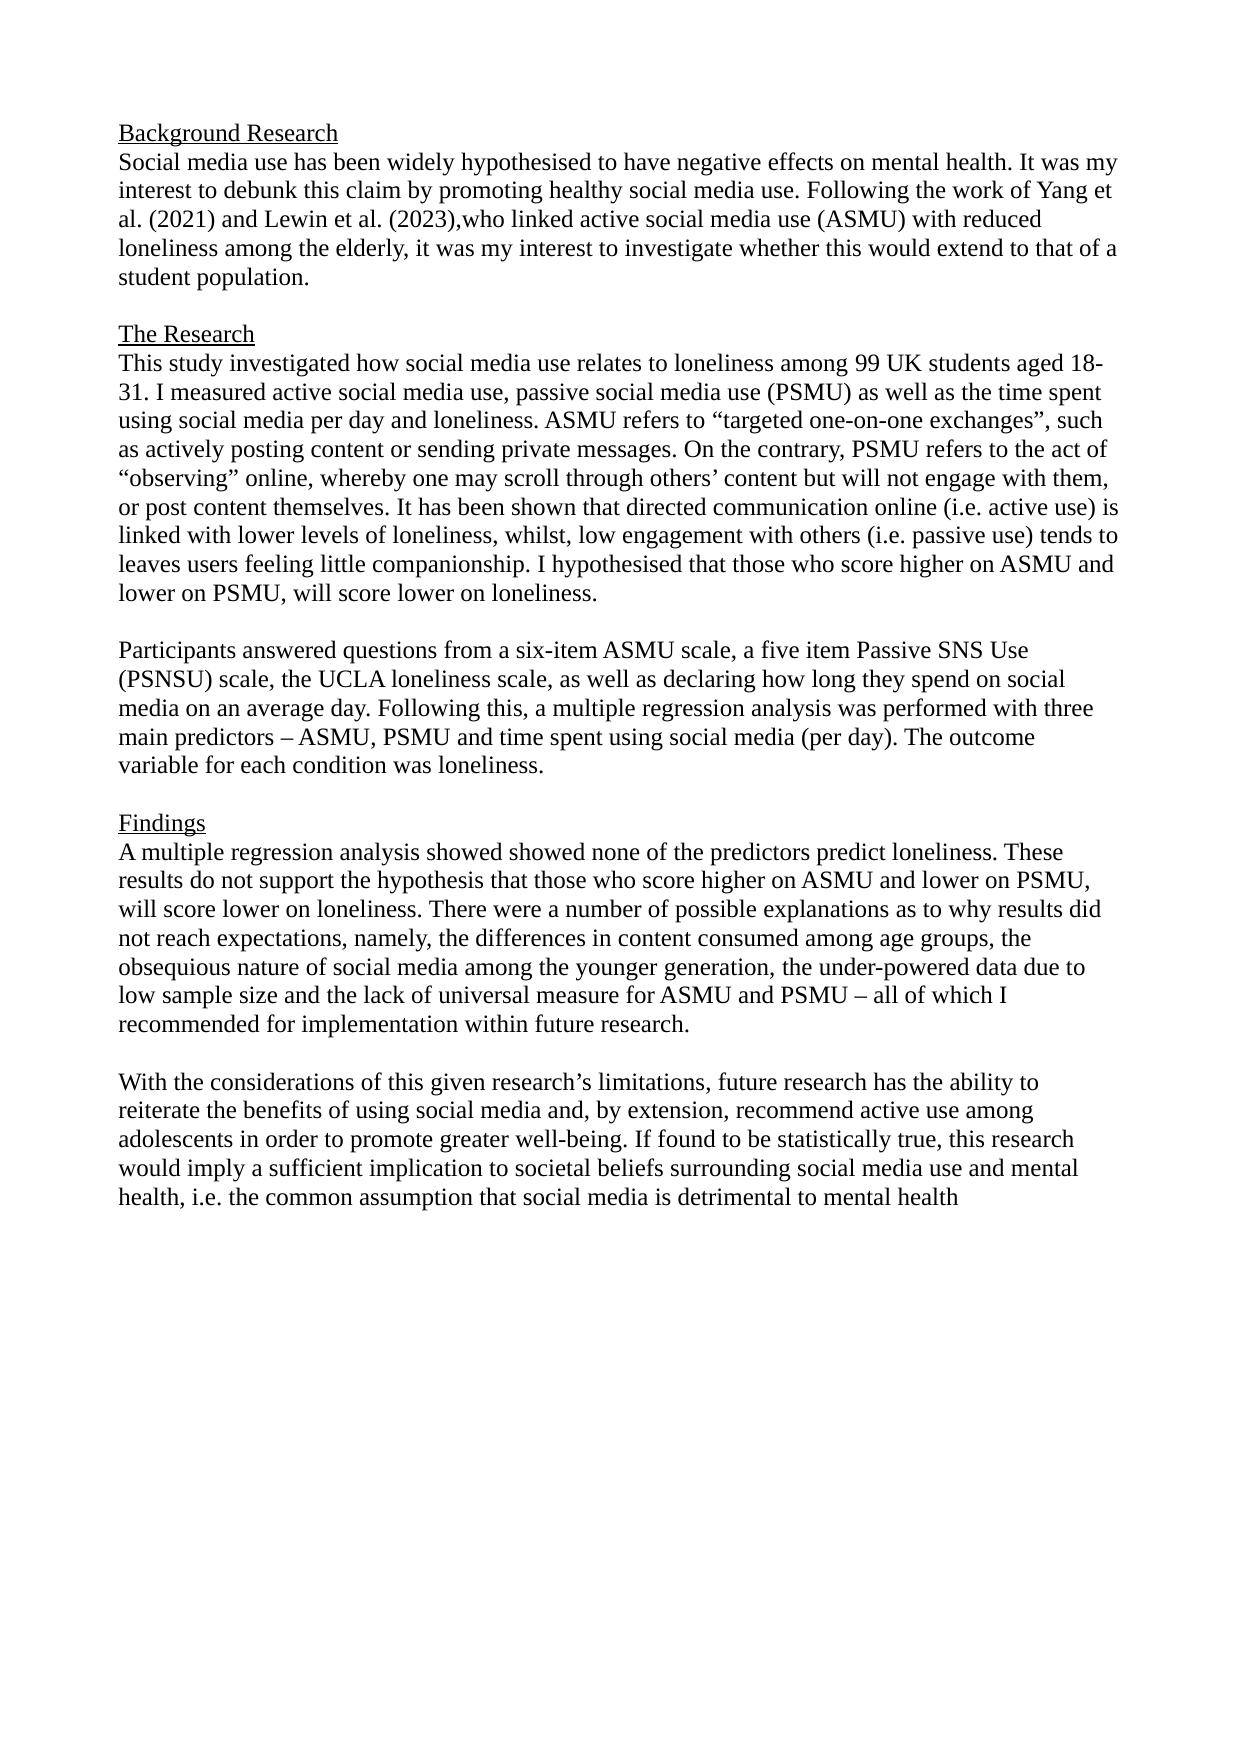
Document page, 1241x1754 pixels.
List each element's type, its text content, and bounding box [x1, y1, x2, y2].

text Findings [118, 808, 1122, 837]
text Social media use has been widely hypothesised to have negative effects on mental health. It was my interest to debunk this claim by promoting healthy social media use. Following the work of Yang et al. (2021) and Lewin et al. (2023),who linked active social media use (ASMU) with reduced loneliness among the elderly, it was my interest to investigate whether this would extend to that of a student population. [118, 147, 1122, 291]
text This study investigated how social media use relates to loneliness among 99 UK students aged 18-31. I measured active social media use, passive social media use (PSMU) as well as the time spent using social media per day and loneliness. ASMU refers to “targeted one-on-one exchanges”, such as actively posting content or sending private messages. On the contrary, PSMU refers to the act of “observing” online, whereby one may scroll through others’ content but will not engage with them, or post content themselves. It has been shown that directed communication online (i.e. active use) is linked with lower levels of loneliness, whilst, low engagement with others (i.e. passive use) tends to leaves users feeling little companionship. I hypothesised that those who score higher on ASMU and lower on PSMU, will score lower on loneliness. [118, 348, 1122, 607]
text A multiple regression analysis showed showed none of the predictors predict loneliness. These results do not support the hypothesis that those who score higher on ASMU and lower on PSMU, will score lower on loneliness. There were a number of possible explanations as to why results did not reach expectations, namely, the differences in content consumed among age groups, the obsequious nature of social media among the younger generation, the under-powered data due to low sample size and the lack of universal measure for ASMU and PSMU – all of which I recommended for implementation within future research. [118, 837, 1122, 1038]
text Background Research [118, 118, 1122, 147]
text With the considerations of this given research’s limitations, future research has the ability to reiterate the benefits of using social media and, by extension, recommend active use among adolescents in order to promote greater well-being. If found to be statistically true, this research would imply a sufficient implication to societal beliefs surrounding social media use and mental health, i.e. the common assumption that social media is detrimental to mental health [118, 1067, 1122, 1211]
text The Research [118, 319, 1122, 348]
text Participants answered questions from a six-item ASMU scale, a five item Passive SNS Use (PSNSU) scale, the UCLA loneliness scale, as well as declaring how long they spend on social media on an average day. Following this, a multiple regression analysis was performed with three main predictors – ASMU, PSMU and time spent using social media (per day). The outcome variable for each condition was loneliness. [118, 636, 1122, 779]
